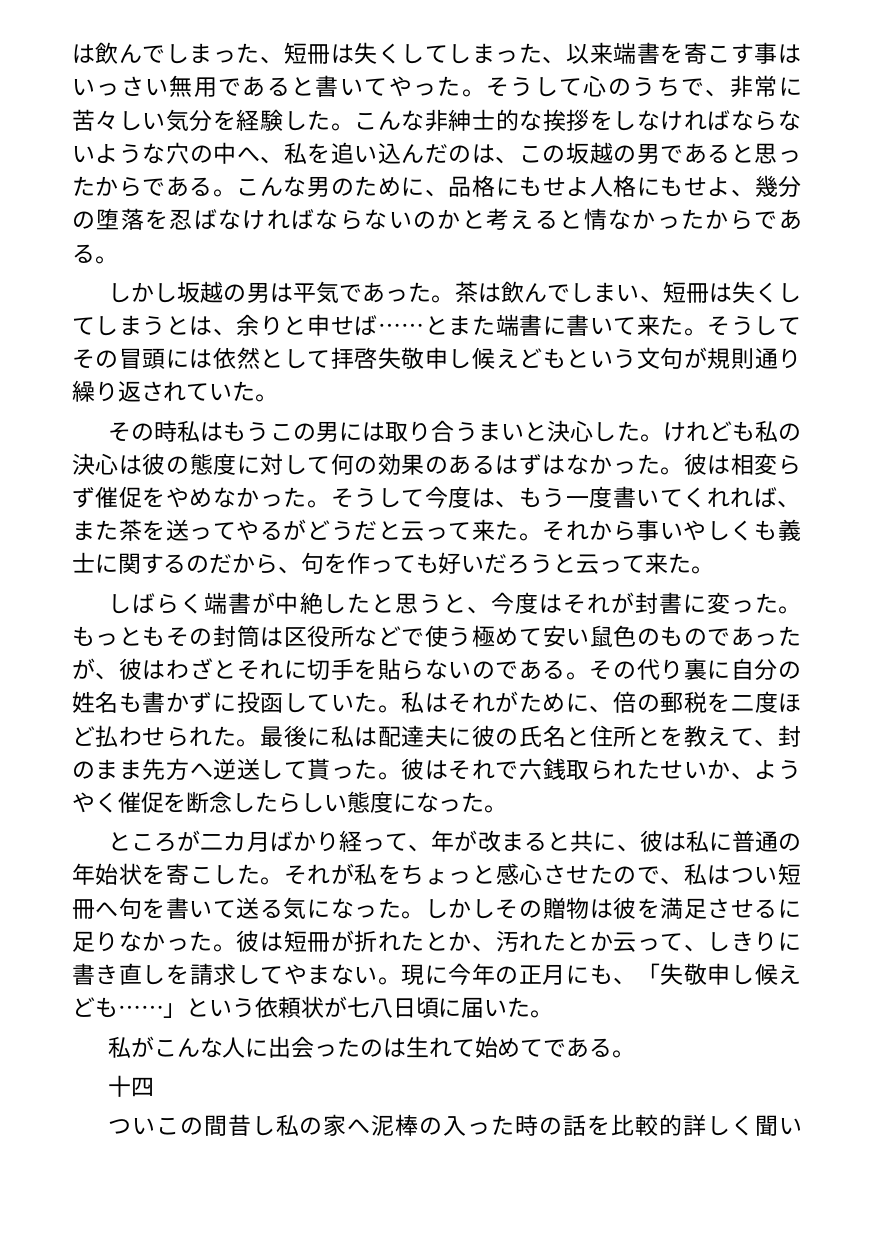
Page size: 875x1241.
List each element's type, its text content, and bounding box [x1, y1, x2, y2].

text しかし坂越の男は平気であった。茶は飲んでしまい、短冊は失くしてしまうとは、余りと申せば……とまた端書に書いて来た。そうしてその冒頭には依然として拝啓失敬申し候えどもという文句が規則通り繰り返されていた。 [72, 274, 802, 407]
text 十四 [72, 1068, 802, 1102]
text その時私はもうこの男には取り合うまいと決心した。けれども私の決心は彼の態度に対して何の効果のあるはずはなかった。彼は相変らず催促をやめなかった。そうして今度は、もう一度書いてくれれば、また茶を送ってやるがどうだと云って来た。それから事いやしくも義士に関するのだから、句を作っても好いだろうと云って来た。 [72, 413, 802, 579]
text ところが二カ月ばかり経って、年が改まると共に、彼は私に普通の年始状を寄こした。それが私をちょっと感心させたので、私はつい短冊へ句を書いて送る気になった。しかしその贈物は彼を満足させるに足りなかった。彼は短冊が折れたとか、汚れたとか云って、しきりに書き直しを請求してやまない。現に今年の正月にも、「失敬申し候えども……」という依頼状が七八日頃に届いた。 [72, 824, 802, 1023]
text しばらく端書が中絶したと思うと、今度はそれが封書に変った。もっともその封筒は区役所などで使う極めて安い鼠色のものであったが、彼はわざとそれに切手を貼らないのである。その代り裏に自分の姓名も書かずに投函していた。私はそれがために、倍の郵税を二度ほど払わせられた。最後に私は配達夫に彼の氏名と住所とを教えて、封のまま先方へ逆送して貰った。彼はそれで六銭取られたせいか、ようやく催促を断念したらしい態度になった。 [72, 586, 802, 818]
text ついこの間昔し私の家へ泥棒の入った時の話を比較的詳しく聞い [72, 1108, 802, 1141]
text 私がこんな人に出会ったのは生れて始めてである。 [72, 1029, 802, 1063]
text は飲んでしまった、短冊は失くしてしまった、以来端書を寄こす事はいっさい無用であると書いてやった。そうして心のうちで、非常に苦々しい気分を経験した。こんな非紳士的な挨拶をしなければならないような穴の中へ、私を追い込んだのは、この坂越の男であると思ったからである。こんな男のために、品格にもせよ人格にもせよ、幾分の堕落を忍ばなければならないのかと考えると情なかったからである。 [72, 36, 802, 269]
